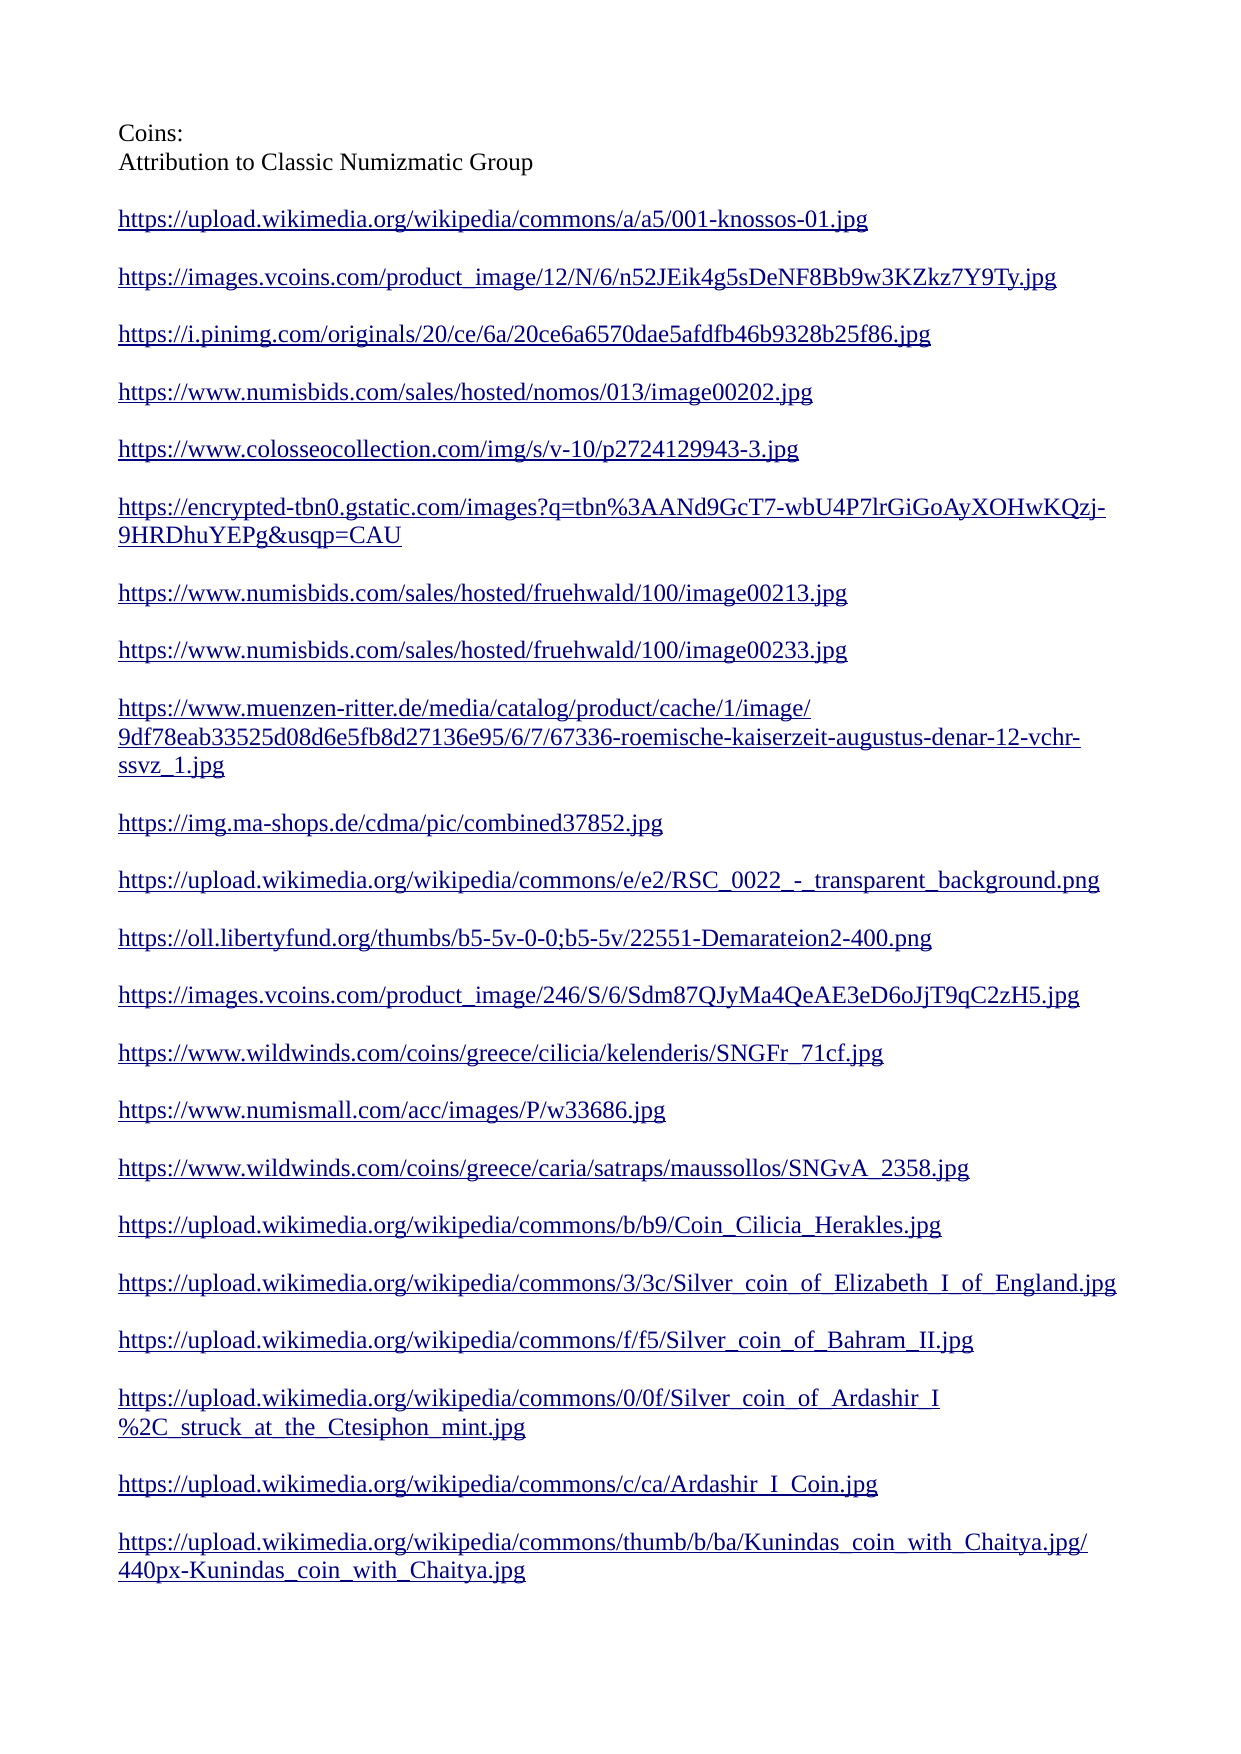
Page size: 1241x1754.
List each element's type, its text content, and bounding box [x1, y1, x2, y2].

text https://www.numisbids.com/sales/hosted/fruehwald/100/image00213.jpg [118, 578, 1122, 607]
text https://www.wildwinds.com/coins/greece/cilicia/kelenderis/SNGFr_71cf.jpg [118, 1038, 1122, 1067]
text https://images.vcoins.com/product_image/246/S/6/Sdm87QJyMa4QeAE3eD6oJjT9qC2zH5.jpg [118, 981, 1122, 1009]
text https://upload.wikimedia.org/wikipedia/commons/c/ca/Ardashir_I_Coin.jpg [118, 1469, 1122, 1498]
text https://upload.wikimedia.org/wikipedia/commons/thumb/b/ba/Kunindas_coin_with_Chaitya.jpg/440px-Kunindas_coin_with_Chaitya.jpg [118, 1527, 1122, 1584]
text https://www.numisbids.com/sales/hosted/nomos/013/image00202.jpg [118, 377, 1122, 406]
text Attribution to Classic Numizmatic Group [118, 147, 1122, 176]
text https://upload.wikimedia.org/wikipedia/commons/b/b9/Coin_Cilicia_Herakles.jpg [118, 1211, 1122, 1239]
text https://www.muenzen-ritter.de/media/catalog/product/cache/1/image/9df78eab33525d08d6e5fb8d27136e95/6/7/67336-roemische-kaiserzeit-augustus-denar-12-vchr-ssvz_1.jpg [118, 693, 1122, 779]
text https://upload.wikimedia.org/wikipedia/commons/3/3c/Silver_coin_of_Elizabeth_I_of_England.jpg [118, 1268, 1122, 1297]
text https://upload.wikimedia.org/wikipedia/commons/e/e2/RSC_0022_-_transparent_background.png [118, 866, 1122, 894]
text https://encrypted-tbn0.gstatic.com/images?q=tbn%3AANd9GcT7-wbU4P7lrGiGoAyXOHwKQzj-9HRDhuYEPg&usqp=CAU [118, 492, 1122, 549]
text https://www.numisbids.com/sales/hosted/fruehwald/100/image00233.jpg [118, 636, 1122, 664]
text https://i.pinimg.com/originals/20/ce/6a/20ce6a6570dae5afdfb46b9328b25f86.jpg [118, 319, 1122, 348]
text Coins: [118, 118, 1122, 147]
text https://oll.libertyfund.org/thumbs/b5-5v-0-0;b5-5v/22551-Demarateion2-400.png [118, 923, 1122, 952]
text https://img.ma-shops.de/cdma/pic/combined37852.jpg [118, 808, 1122, 837]
text https://upload.wikimedia.org/wikipedia/commons/f/f5/Silver_coin_of_Bahram_II.jpg [118, 1326, 1122, 1354]
text https://upload.wikimedia.org/wikipedia/commons/a/a5/001-knossos-01.jpg [118, 204, 1122, 233]
text https://images.vcoins.com/product_image/12/N/6/n52JEik4g5sDeNF8Bb9w3KZkz7Y9Ty.jpg [118, 262, 1122, 291]
text https://www.numismall.com/acc/images/P/w33686.jpg [118, 1096, 1122, 1124]
text https://upload.wikimedia.org/wikipedia/commons/0/0f/Silver_coin_of_Ardashir_I%2C_struck_at_the_Ctesiphon_mint.jpg [118, 1383, 1122, 1441]
text https://www.wildwinds.com/coins/greece/caria/satraps/maussollos/SNGvA_2358.jpg [118, 1153, 1122, 1182]
text https://www.colosseocollection.com/img/s/v-10/p2724129943-3.jpg [118, 434, 1122, 463]
